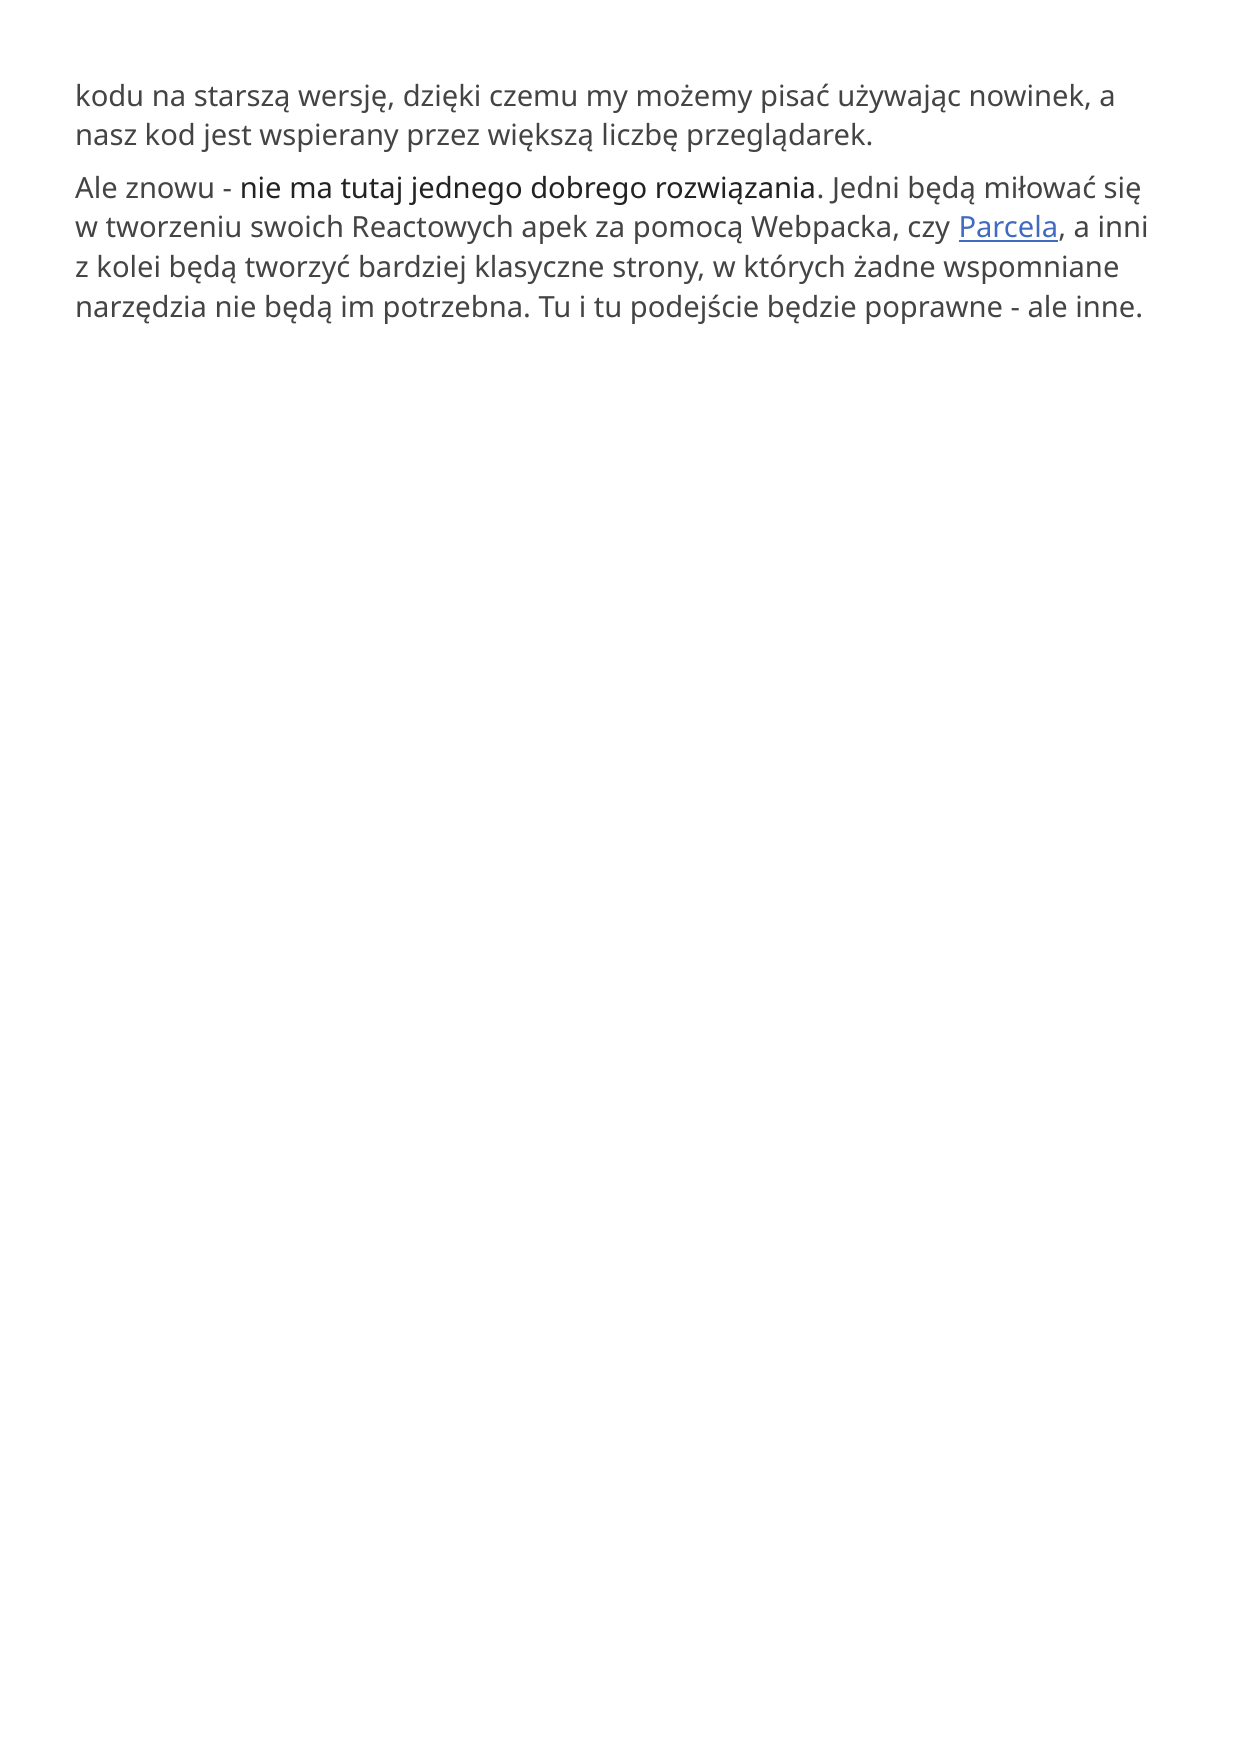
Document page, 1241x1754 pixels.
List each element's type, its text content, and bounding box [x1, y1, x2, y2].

text kodu na starszą wersję, dzięki czemu my możemy pisać używając nowinek, a nasz kod jest wspierany przez większą liczbę przeglądarek. [75, 75, 1165, 154]
text Ale znowu - nie ma tutaj jednego dobrego rozwiązania. Jedni będą miłować się w tworzeniu swoich Reactowych apek za pomocą Webpacka, czy Parcela, a inni z kolei będą tworzyć bardziej klasyczne strony, w których żadne wspomniane narzędzia nie będą im potrzebna. Tu i tu podejście będzie poprawne - ale inne. [75, 167, 1165, 326]
